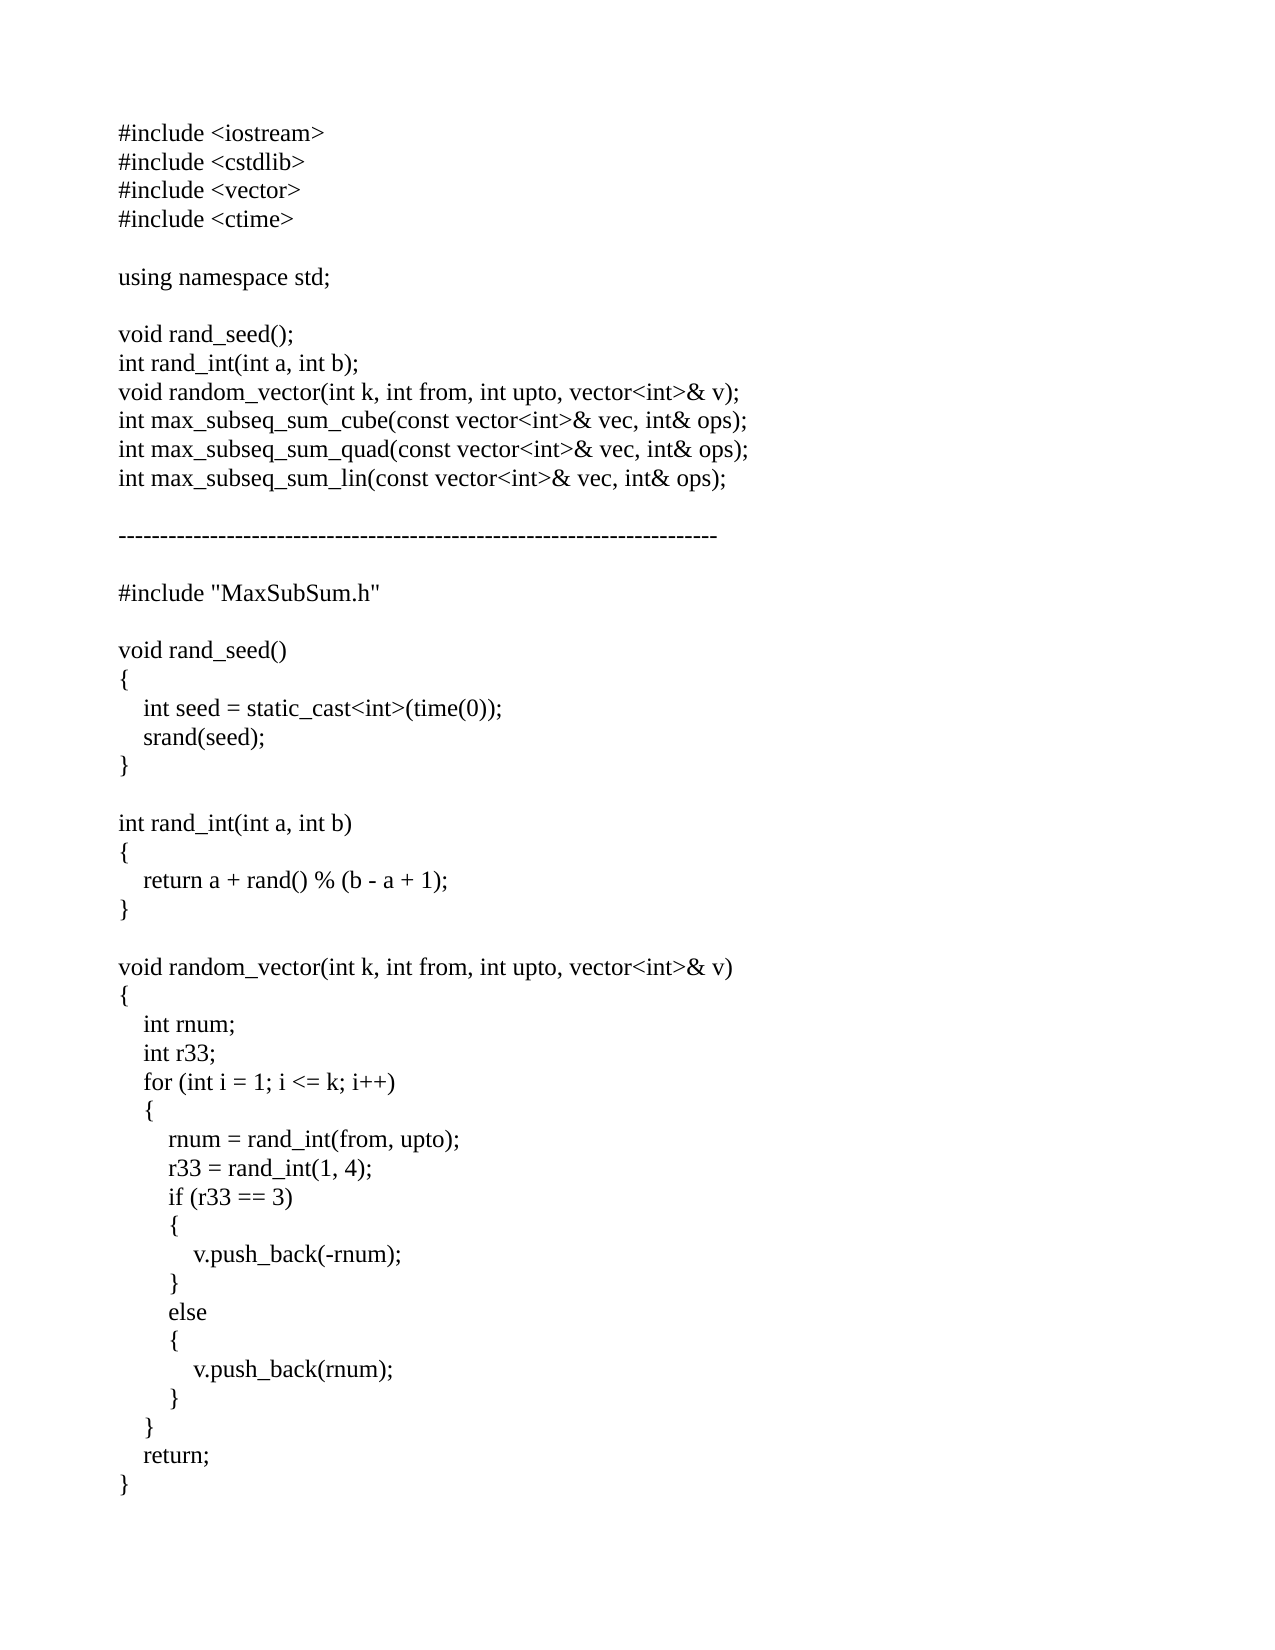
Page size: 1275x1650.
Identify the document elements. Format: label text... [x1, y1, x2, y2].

text { [118, 1326, 1157, 1354]
text int max_subseq_sum_quad(const vector<int>& vec, int& ops); [118, 434, 1157, 463]
text void rand_seed(); [118, 319, 1157, 348]
text return; [118, 1441, 1157, 1469]
text { [118, 837, 1157, 866]
text int rand_int(int a, int b) [118, 808, 1157, 837]
text using namespace std; [118, 262, 1157, 291]
text #include <vector> [118, 176, 1157, 204]
text void random_vector(int k, int from, int upto, vector<int>& v) [118, 952, 1157, 981]
text return a + rand() % (b - a + 1); [118, 866, 1157, 894]
text { [118, 664, 1157, 693]
text v.push_back(rnum); [118, 1354, 1157, 1383]
text if (r33 == 3) [118, 1182, 1157, 1211]
text { [118, 1096, 1157, 1124]
text #include <cstdlib> [118, 147, 1157, 176]
text } [118, 1469, 1157, 1498]
text } [118, 1412, 1157, 1441]
text void rand_seed() [118, 636, 1157, 664]
text int seed = static_cast<int>(time(0)); [118, 693, 1157, 722]
text srand(seed); [118, 722, 1157, 751]
text int max_subseq_sum_lin(const vector<int>& vec, int& ops); [118, 463, 1157, 492]
text } [118, 751, 1157, 779]
text } [118, 1383, 1157, 1412]
text for (int i = 1; i <= k; i++) [118, 1067, 1157, 1096]
text ------------------------------------------------------------------------ [118, 521, 1157, 549]
text int r33; [118, 1038, 1157, 1067]
text { [118, 1211, 1157, 1239]
text v.push_back(-rnum); [118, 1239, 1157, 1268]
text int max_subseq_sum_cube(const vector<int>& vec, int& ops); [118, 406, 1157, 434]
text #include <ctime> [118, 204, 1157, 233]
text #include "MaxSubSum.h" [118, 578, 1157, 607]
text void random_vector(int k, int from, int upto, vector<int>& v); [118, 377, 1157, 406]
text } [118, 894, 1157, 923]
text { [118, 981, 1157, 1009]
text else [118, 1297, 1157, 1326]
text } [118, 1268, 1157, 1297]
text int rnum; [118, 1009, 1157, 1038]
text #include <iostream> [118, 118, 1157, 147]
text rnum = rand_int(from, upto); [118, 1124, 1157, 1153]
text r33 = rand_int(1, 4); [118, 1153, 1157, 1182]
text int rand_int(int a, int b); [118, 348, 1157, 377]
